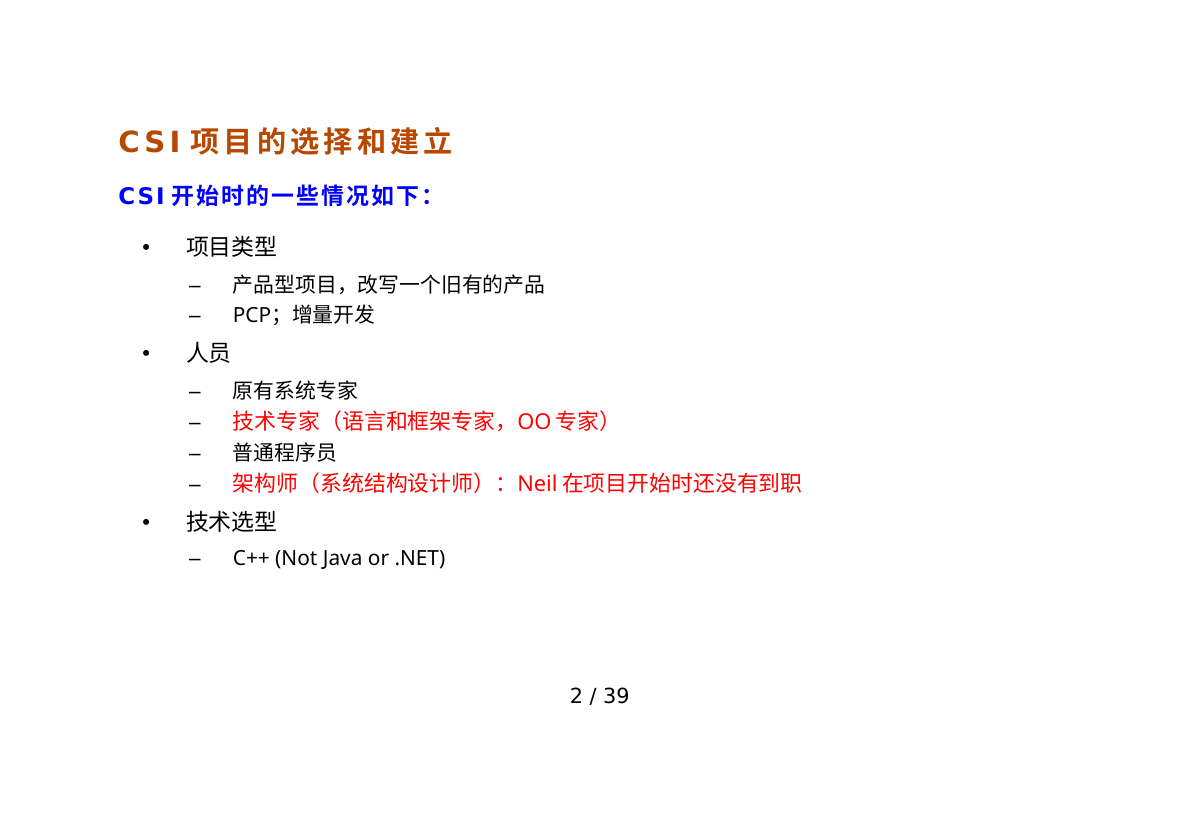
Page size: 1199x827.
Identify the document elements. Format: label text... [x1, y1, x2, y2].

subtitle 普通程序员 [189, 436, 1081, 466]
subtitle 人员 [142, 335, 1081, 368]
subtitle C++ (Not Java or .NET) [189, 543, 1081, 571]
subtitle PCP；增量开发 [189, 298, 1081, 329]
subtitle 项目类型 [142, 229, 1081, 262]
subtitle 技术选型 [142, 504, 1081, 537]
text CSI开始时的一些情况如下： [118, 178, 1081, 211]
subtitle 架构师（系统结构设计师）：Neil在项目开始时还没有到职 [189, 466, 1081, 498]
subtitle 产品型项目，改写一个旧有的产品 [189, 268, 1081, 298]
subtitle 技术专家（语言和框架专家，OO专家） [189, 404, 1081, 436]
title CSI项目的选择和建立 [118, 118, 1081, 160]
subtitle 原有系统专家 [189, 374, 1081, 404]
